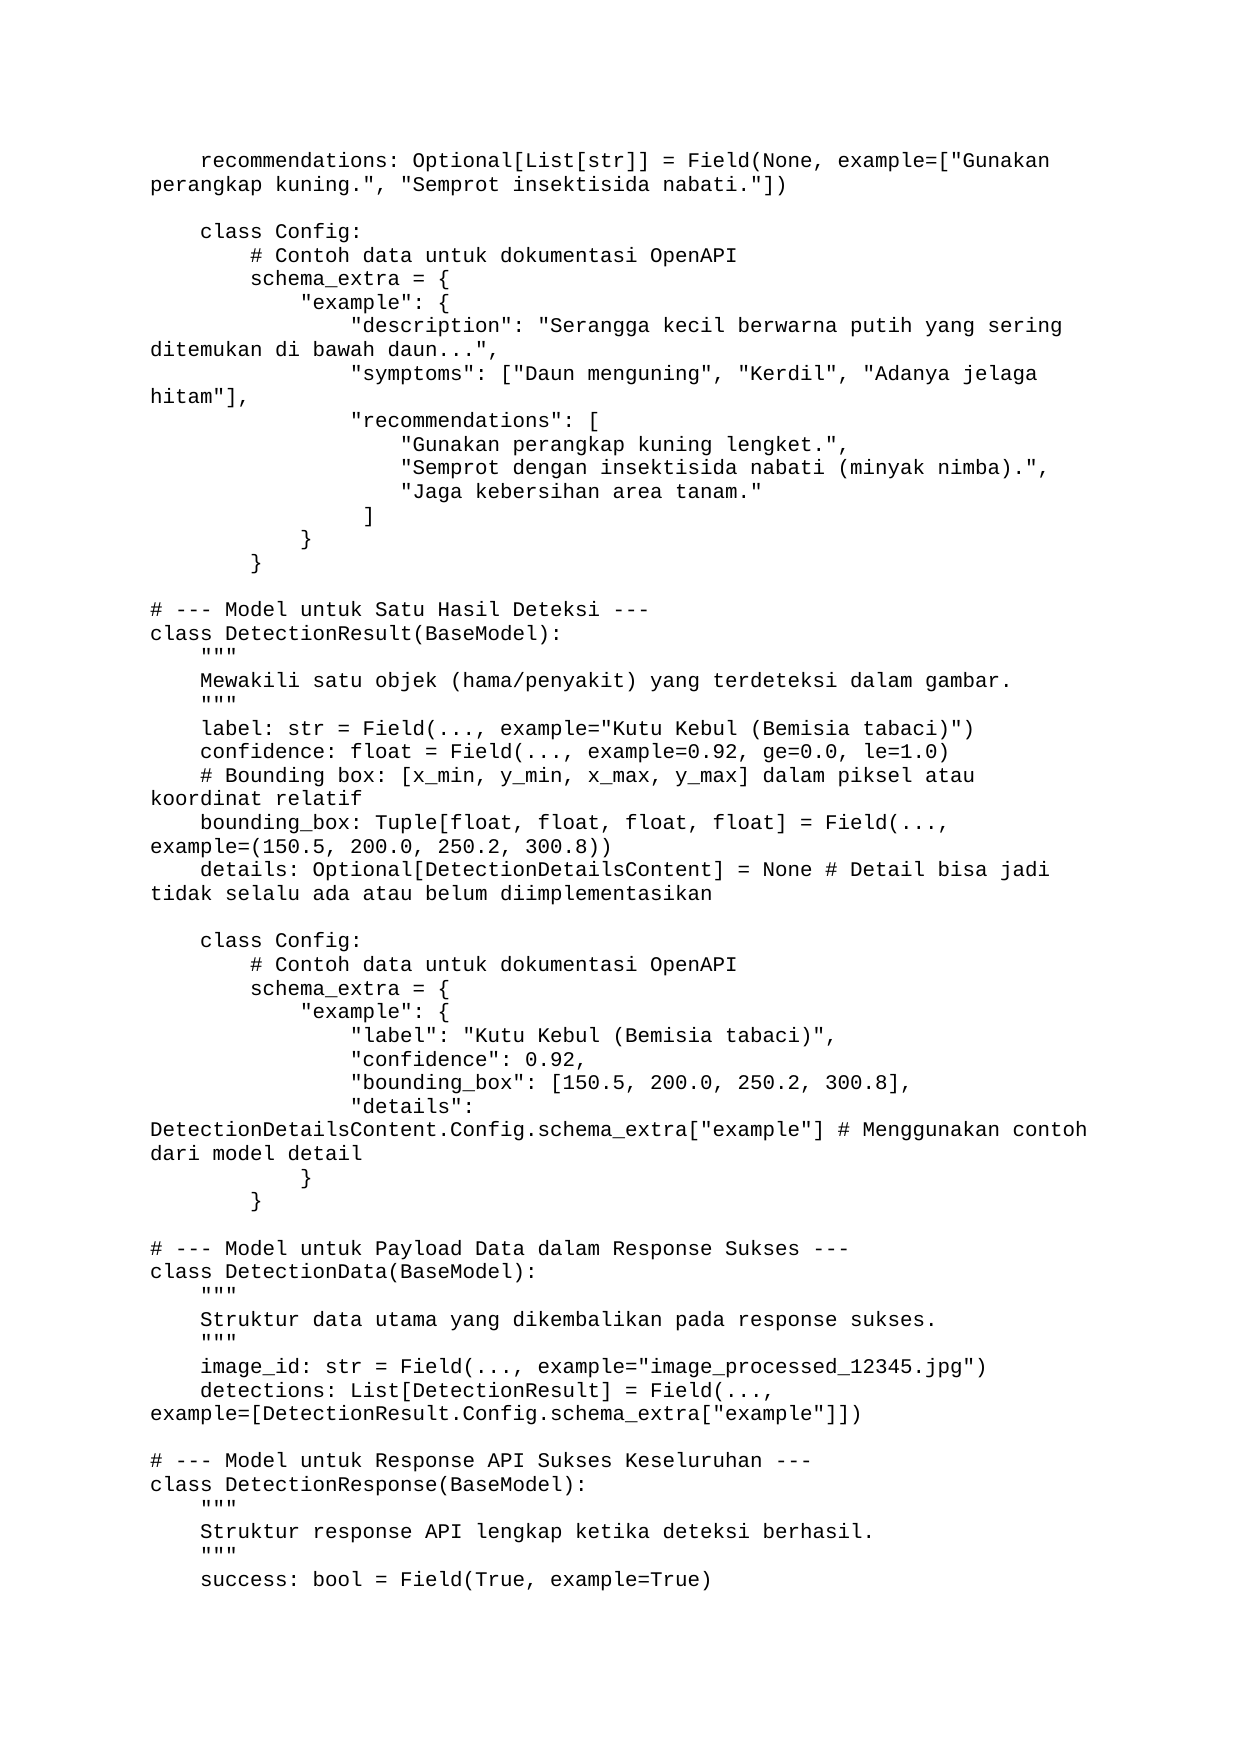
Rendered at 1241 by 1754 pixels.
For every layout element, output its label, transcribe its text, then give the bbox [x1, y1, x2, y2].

text # --- Model untuk Satu Hasil Deteksi --- [150, 599, 1090, 623]
text } [150, 1167, 1090, 1190]
text "recommendations": [ [150, 410, 1090, 434]
text label: str = Field(..., example="Kutu Kebul (Bemisia tabaci)") [150, 717, 1090, 741]
text class Config: [150, 930, 1090, 954]
text "Semprot dengan insektisida nabati (minyak nimba).", [150, 457, 1090, 481]
text # Contoh data untuk dokumentasi OpenAPI [150, 244, 1090, 268]
text Struktur data utama yang dikembalikan pada response sukses. [150, 1309, 1090, 1332]
text # --- Model untuk Payload Data dalam Response Sukses --- [150, 1238, 1090, 1261]
text "example": { [150, 292, 1090, 316]
text } [150, 528, 1090, 552]
text ] [150, 505, 1090, 528]
text "bounding_box": [150.5, 200.0, 250.2, 300.8], [150, 1072, 1090, 1096]
text success: bool = Field(True, example=True) [150, 1569, 1090, 1592]
text schema_extra = { [150, 978, 1090, 1001]
text image_id: str = Field(..., example="image_processed_12345.jpg") [150, 1356, 1090, 1379]
text details: Optional[DetectionDetailsContent] = None # Detail bisa jadi tidak selalu ada atau belum diimplementasikan [150, 859, 1090, 907]
text class DetectionResult(BaseModel): [150, 623, 1090, 647]
text "Jaga kebersihan area tanam." [150, 481, 1090, 505]
text "details": DetectionDetailsContent.Config.schema_extra["example"] # Menggunakan contoh dari model detail [150, 1096, 1090, 1167]
text "example": { [150, 1001, 1090, 1025]
text """ [150, 1285, 1090, 1309]
text """ [150, 1332, 1090, 1356]
text """ [150, 1498, 1090, 1521]
text detections: List[DetectionResult] = Field(..., example=[DetectionResult.Config.schema_extra["example"]]) [150, 1379, 1090, 1427]
text Struktur response API lengkap ketika deteksi berhasil. [150, 1521, 1090, 1545]
text "description": "Serangga kecil berwarna putih yang sering ditemukan di bawah daun...", [150, 316, 1090, 363]
text Mewakili satu objek (hama/penyakit) yang terdeteksi dalam gambar. [150, 670, 1090, 694]
text class Config: [150, 221, 1090, 244]
text "symptoms": ["Daun menguning", "Kerdil", "Adanya jelaga hitam"], [150, 363, 1090, 410]
text schema_extra = { [150, 268, 1090, 292]
text } [150, 1190, 1090, 1214]
text """ [150, 647, 1090, 670]
text class DetectionResponse(BaseModel): [150, 1474, 1090, 1498]
text "label": "Kutu Kebul (Bemisia tabaci)", [150, 1025, 1090, 1048]
text # --- Model untuk Response API Sukses Keseluruhan --- [150, 1451, 1090, 1474]
text "Gunakan perangkap kuning lengket.", [150, 434, 1090, 457]
text # Bounding box: [x_min, y_min, x_max, y_max] dalam piksel atau koordinat relatif [150, 765, 1090, 812]
text # Contoh data untuk dokumentasi OpenAPI [150, 954, 1090, 978]
text } [150, 552, 1090, 576]
text class DetectionData(BaseModel): [150, 1261, 1090, 1285]
text confidence: float = Field(..., example=0.92, ge=0.0, le=1.0) [150, 741, 1090, 765]
text """ [150, 694, 1090, 717]
text bounding_box: Tuple[float, float, float, float] = Field(..., example=(150.5, 200.0, 250.2, 300.8)) [150, 812, 1090, 859]
text """ [150, 1545, 1090, 1569]
text recommendations: Optional[List[str]] = Field(None, example=["Gunakan perangkap kuning.", "Semprot insektisida nabati."]) [150, 150, 1090, 197]
text "confidence": 0.92, [150, 1048, 1090, 1072]
